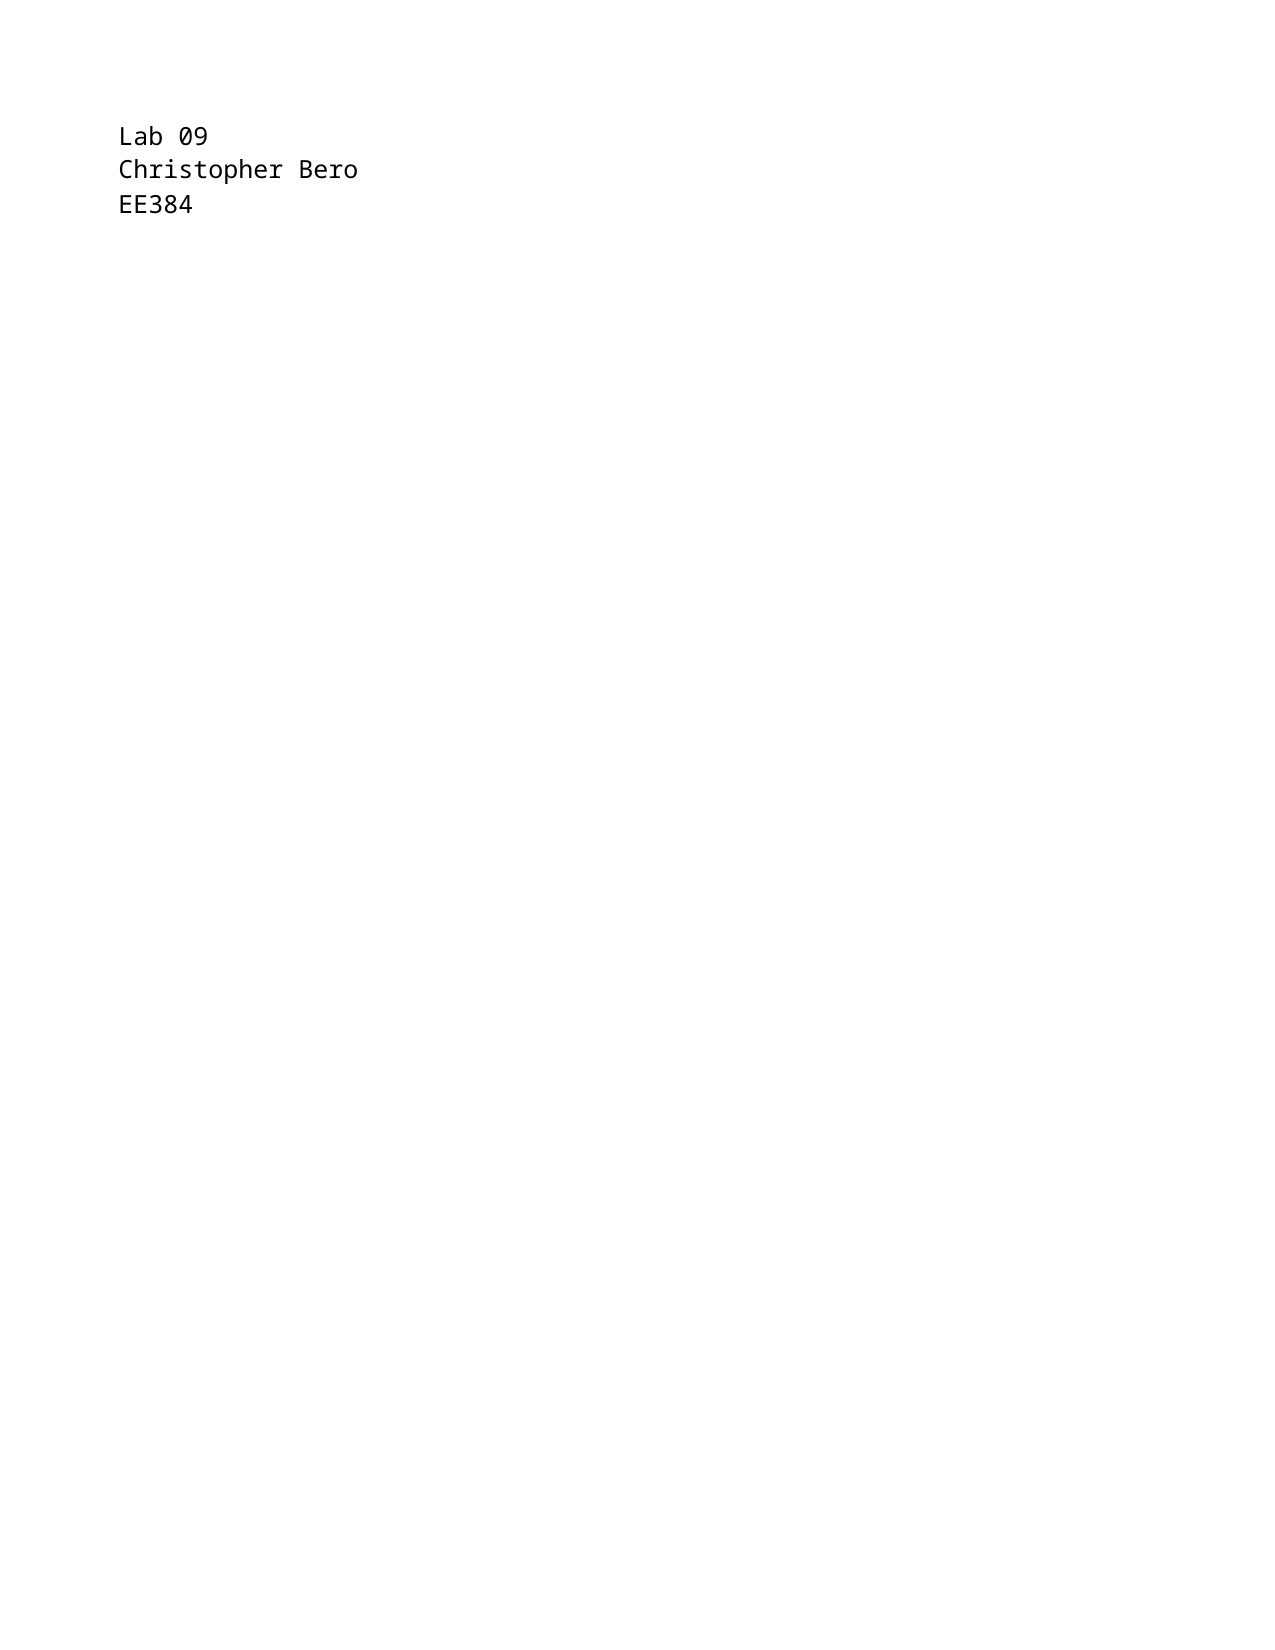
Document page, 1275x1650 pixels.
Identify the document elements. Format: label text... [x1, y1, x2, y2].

text Christopher Bero [118, 152, 1157, 186]
text Lab 09 [118, 118, 1157, 152]
text EE384 [118, 186, 1157, 220]
